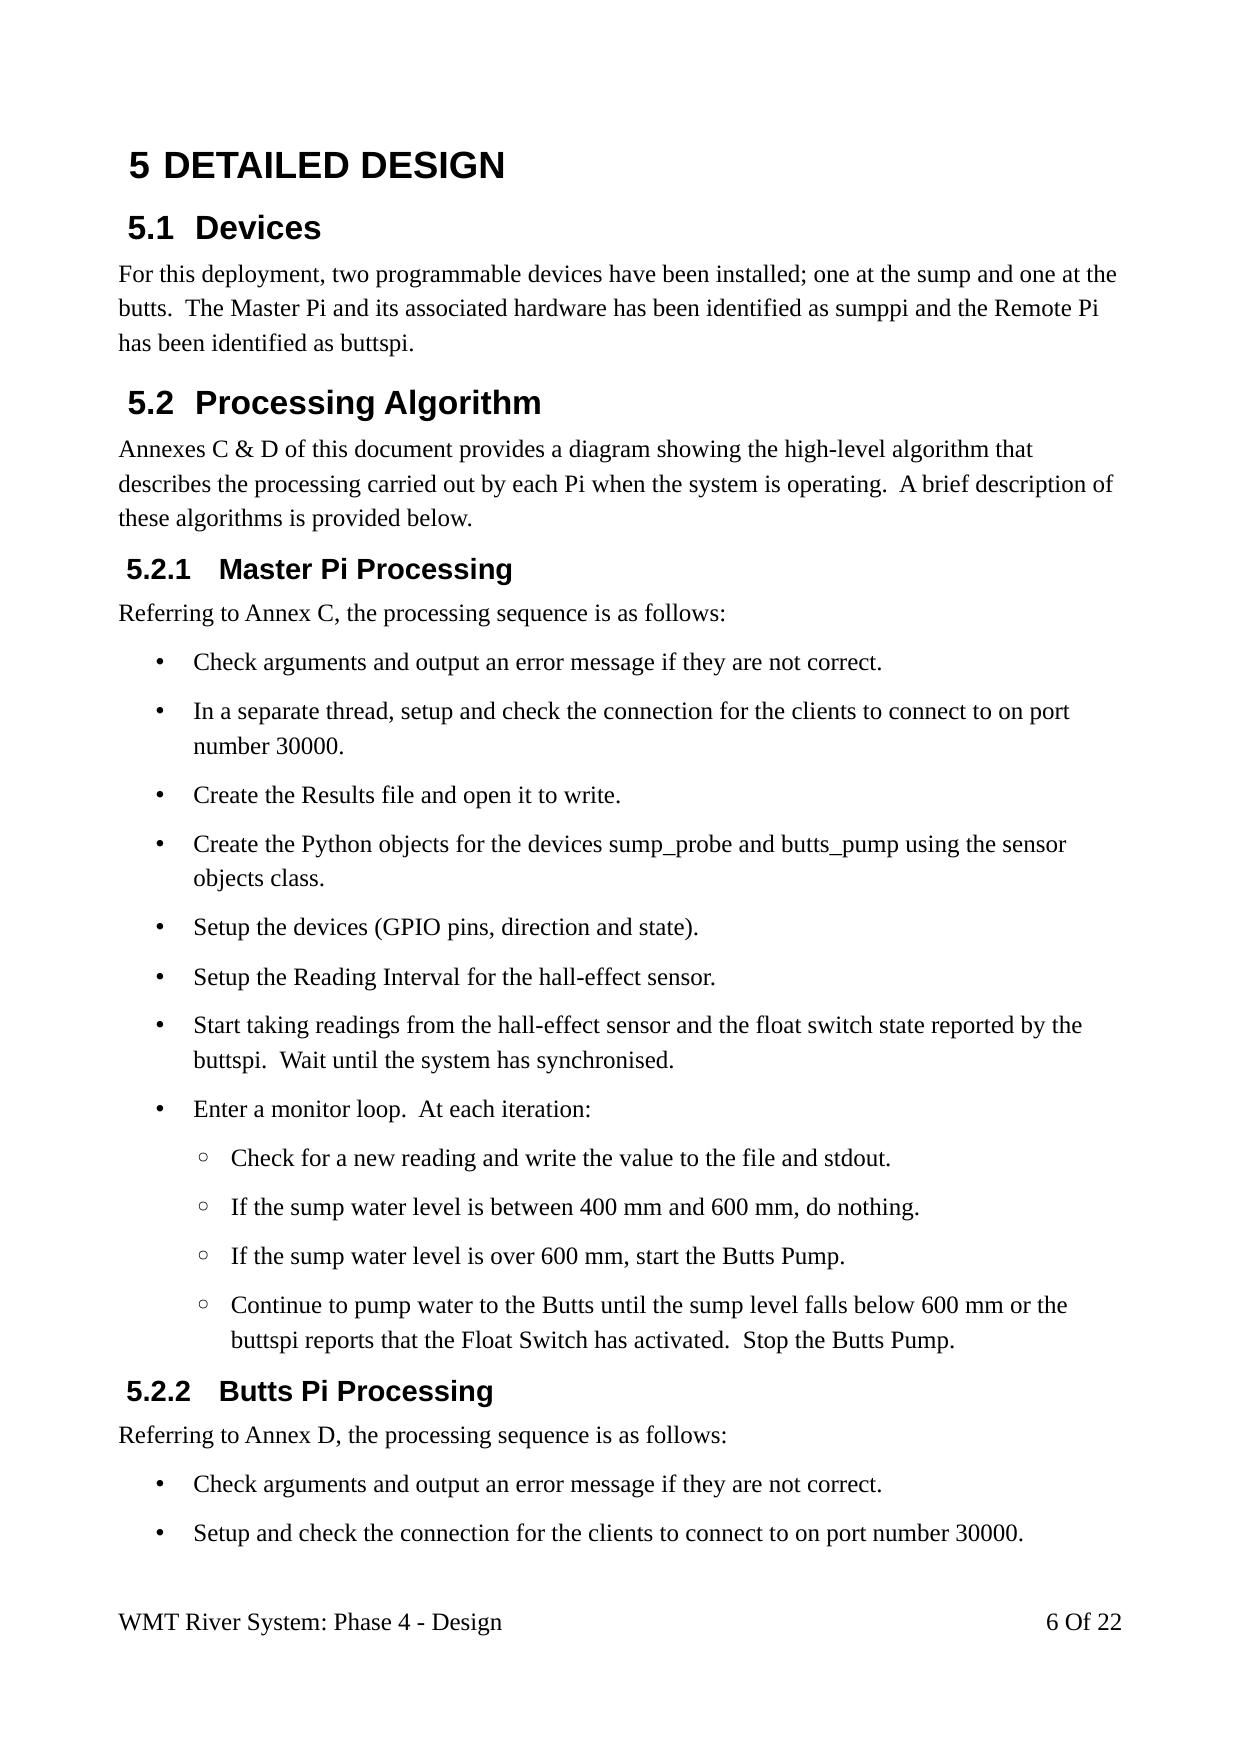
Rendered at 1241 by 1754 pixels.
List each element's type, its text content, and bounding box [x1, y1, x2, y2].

text Annexes C & D of this document provides a diagram showing the high-level algorithm that describes the processing carried out by each Pi when the system is operating. A brief description of these algorithms is provided below. [118, 434, 1122, 532]
list In a separate thread, setup and check the connection for the clients to connect to on port number 30000. [156, 696, 1122, 759]
list Create the Python objects for the devices sump_probe and butts_pump using the sensor objects class. [156, 829, 1122, 892]
list Setup the Reading Interval for the hall-effect sensor. [156, 962, 1122, 990]
list If the sump water level is over 600 mm, start the Butts Pump. [193, 1241, 1122, 1270]
subtitle Master Pi Processing [118, 552, 1122, 586]
list Enter a monitor loop. At each iteration: [156, 1094, 1122, 1123]
subtitle Butts Pi Processing [118, 1374, 1122, 1407]
list Check arguments and output an error message if they are not correct. [156, 647, 1122, 676]
subtitle Processing Algorithm [118, 383, 1122, 422]
list Setup and check the connection for the clients to connect to on port number 30000. [156, 1518, 1122, 1547]
list Start taking readings from the hall-effect sensor and the float switch state reported by the buttspi. Wait until the system has synchronised. [156, 1011, 1122, 1074]
list Continue to pump water to the Butts until the sump level falls below 600 mm or the buttspi reports that the Float Switch has activated. Stop the Butts Pump. [193, 1290, 1122, 1354]
text Referring to Annex C, the processing sequence is as follows: [118, 598, 1122, 627]
text For this deployment, two programmable devices have been installed; one at the sump and one at the butts. The Master Pi and its associated hardware has been identified as sumppi and the Remote Pi has been identified as buttspi. [118, 259, 1122, 356]
subtitle Devices [118, 208, 1122, 246]
subtitle DETAILED DESIGN [118, 143, 1122, 187]
list Check for a new reading and write the value to the file and stdout. [193, 1143, 1122, 1172]
text Referring to Annex D, the processing sequence is as follows: [118, 1420, 1122, 1449]
list Create the Results file and open it to write. [156, 780, 1122, 809]
list Setup the devices (GPIO pins, direction and state). [156, 912, 1122, 941]
list If the sump water level is between 400 mm and 600 mm, do nothing. [193, 1192, 1122, 1221]
list Check arguments and output an error message if they are not correct. [156, 1469, 1122, 1498]
